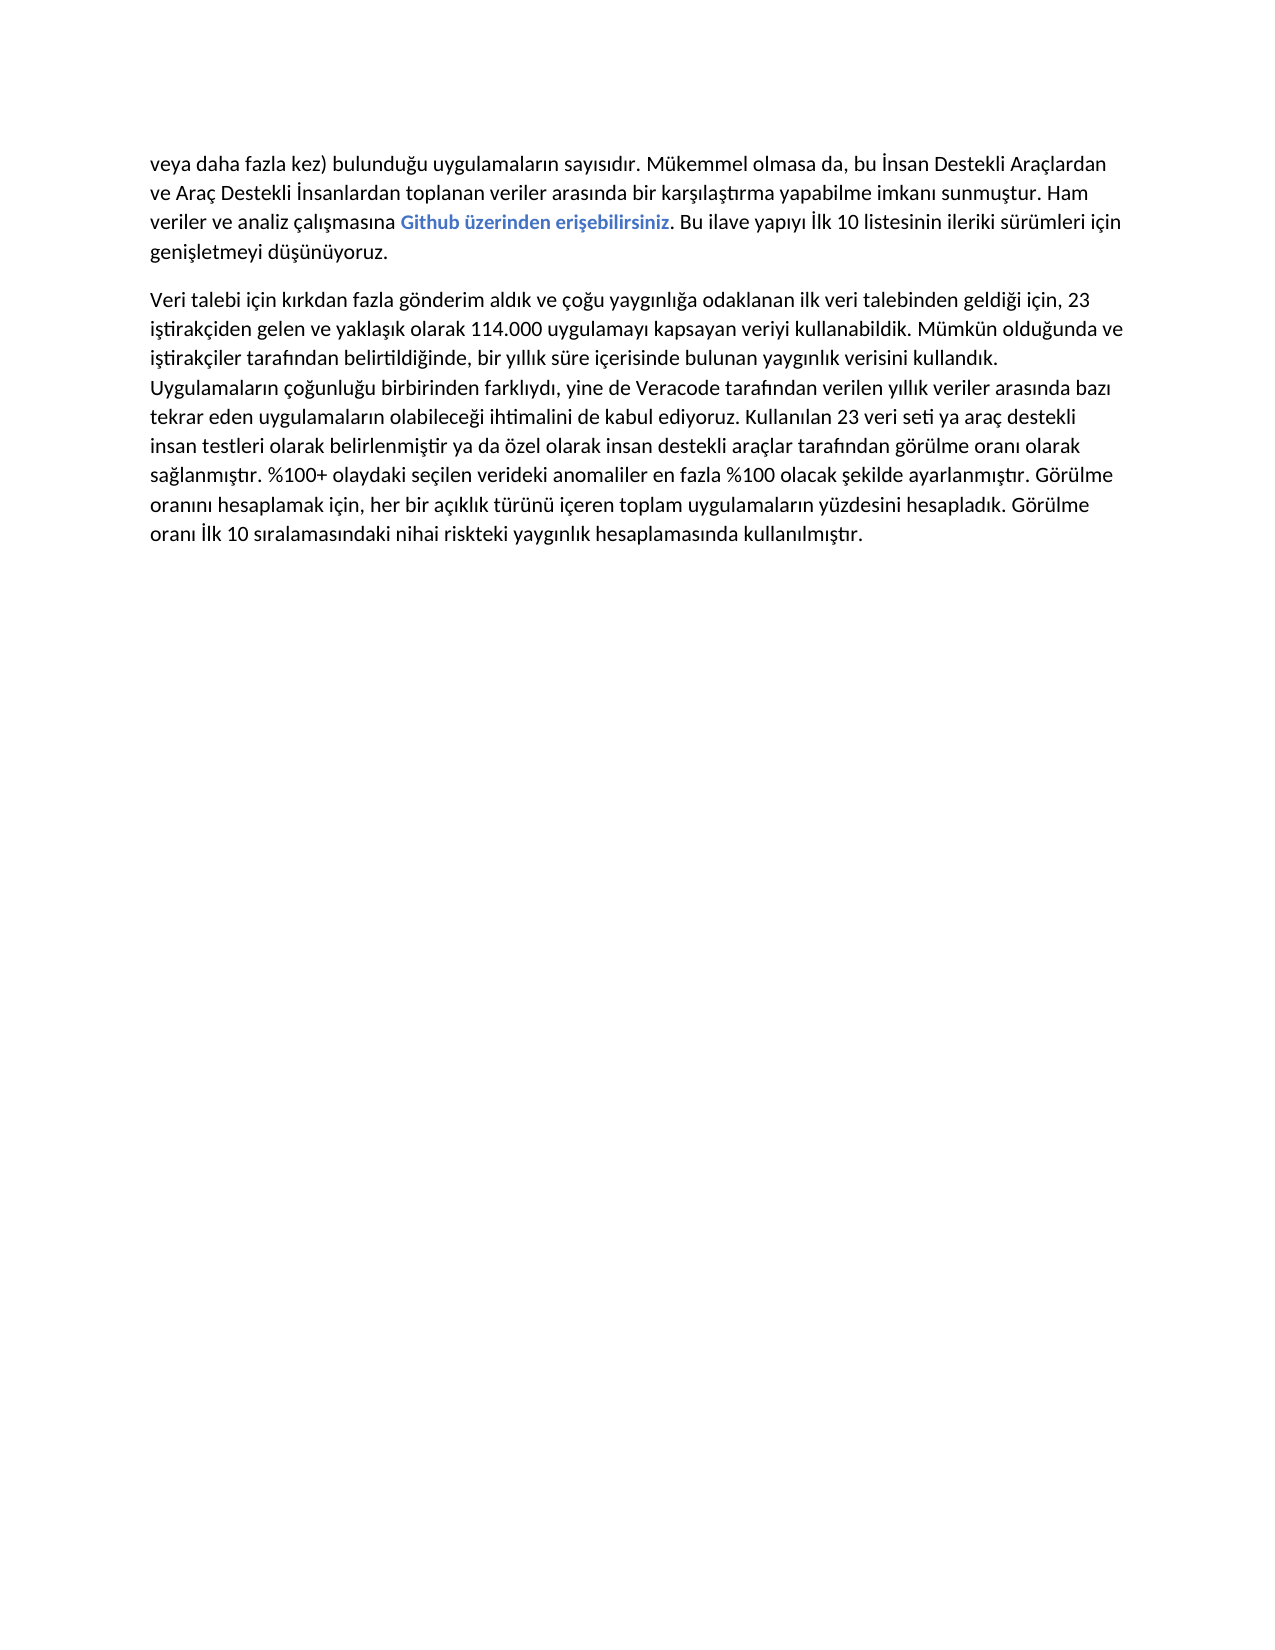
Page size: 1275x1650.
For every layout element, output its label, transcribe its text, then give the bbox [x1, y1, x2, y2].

text veya daha fazla kez) bulunduğu uygulamaların sayısıdır. Mükemmel olmasa da, bu İnsan Destekli Araçlardan ve Araç Destekli İnsanlardan toplanan veriler arasında bir karşılaştırma yapabilme imkanı sunmuştur. Ham veriler ve analiz çalışmasına Github üzerinden erişebilirsiniz. Bu ilave yapıyı İlk 10 listesinin ileriki sürümleri için genişletmeyi düşünüyoruz. [150, 150, 1125, 264]
text Veri talebi için kırkdan fazla gönderim aldık ve çoğu yaygınlığa odaklanan ilk veri talebinden geldiği için, 23 iştirakçiden gelen ve yaklaşık olarak 114.000 uygulamayı kapsayan veriyi kullanabildik. Mümkün olduğunda ve iştirakçiler tarafından belirtildiğinde, bir yıllık süre içerisinde bulunan yaygınlık verisini kullandık. Uygulamaların çoğunluğu birbirinden farklıydı, yine de Veracode tarafından verilen yıllık veriler arasında bazı tekrar eden uygulamaların olabileceği ihtimalini de kabul ediyoruz. Kullanılan 23 veri seti ya araç destekli insan testleri olarak belirlenmiştir ya da özel olarak insan destekli araçlar tarafından görülme oranı olarak sağlanmıştır. %100+ olaydaki seçilen verideki anomaliler en fazla %100 olacak şekilde ayarlanmıştır. Görülme oranını hesaplamak için, her bir açıklık türünü içeren toplam uygulamaların yüzdesini hesapladık. Görülme oranı İlk 10 sıralamasındaki nihai riskteki yaygınlık hesaplamasında kullanılmıştır. [150, 286, 1125, 547]
